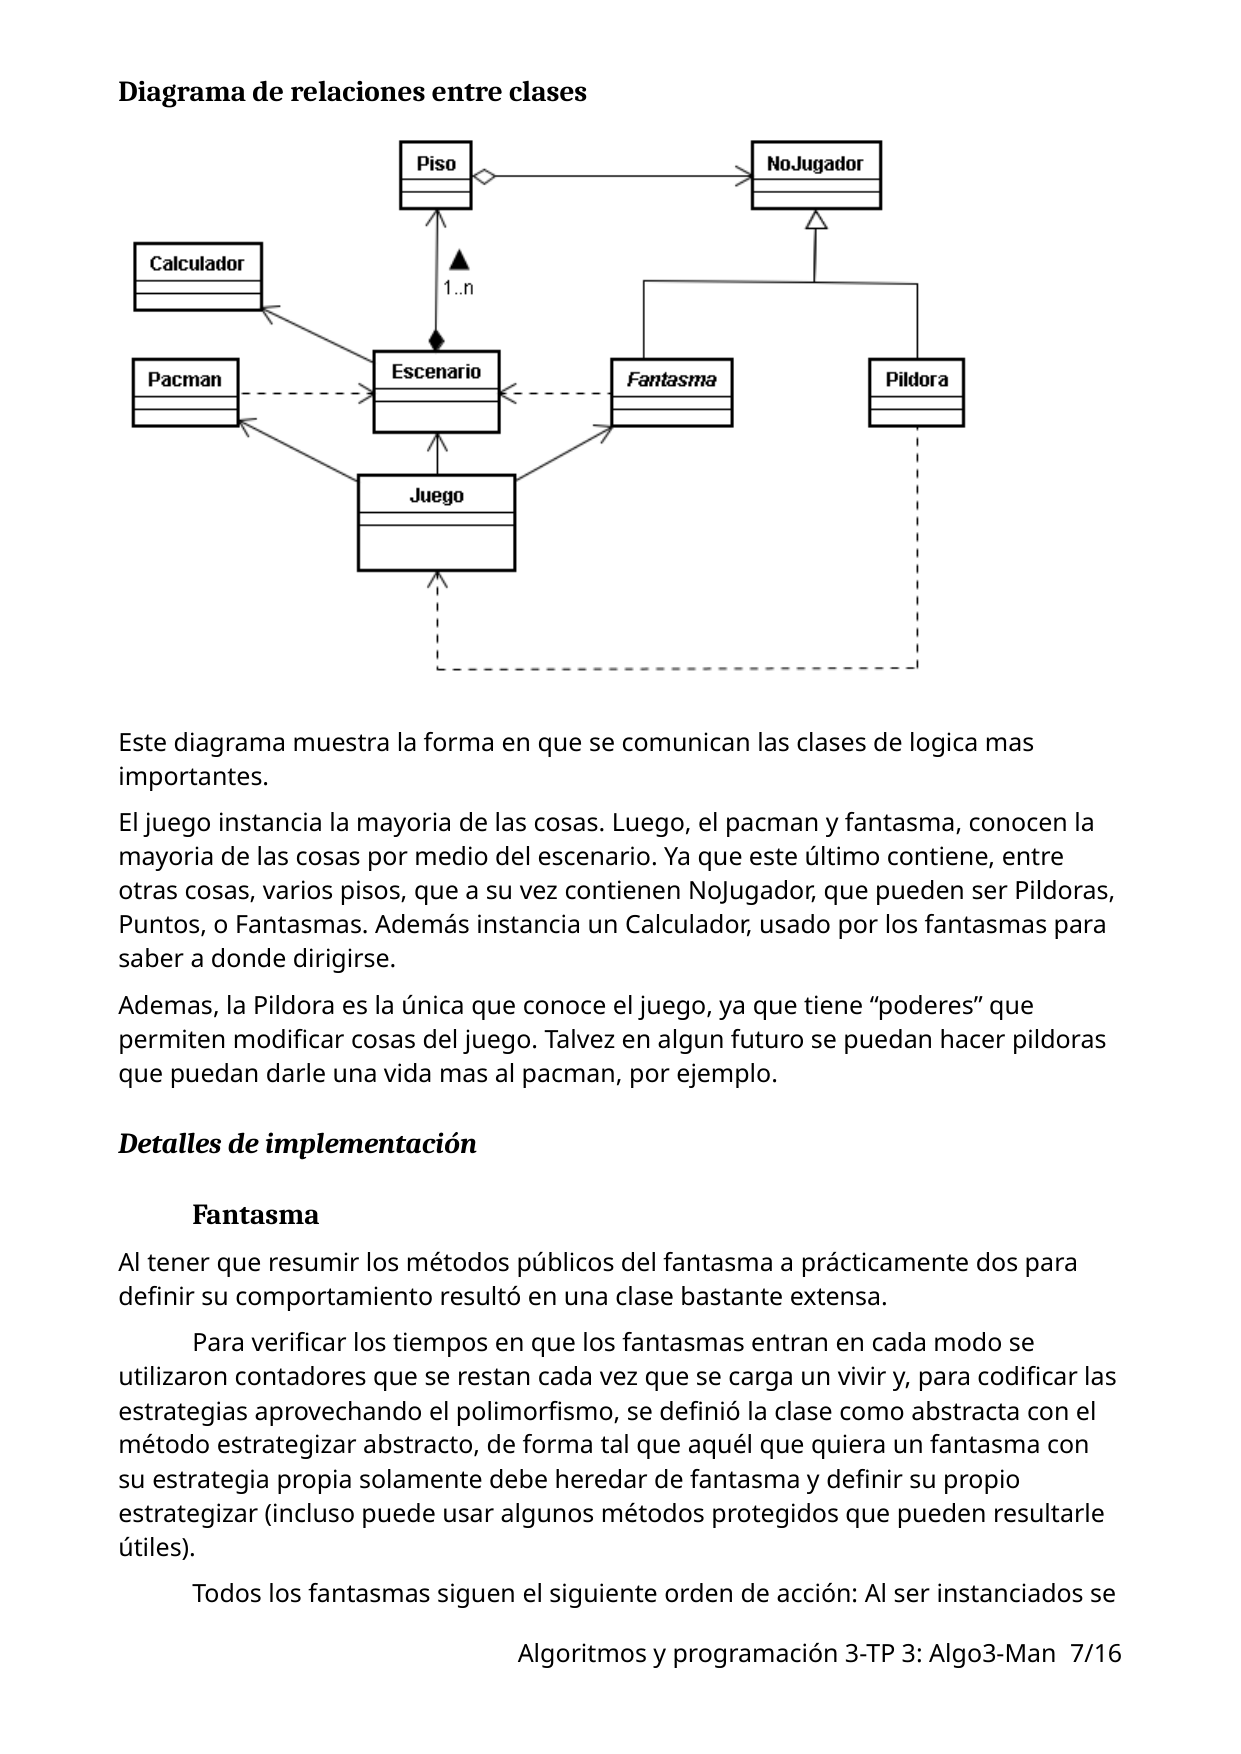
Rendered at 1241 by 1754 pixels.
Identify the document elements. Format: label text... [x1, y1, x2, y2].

subtitle Fantasma [118, 1198, 1122, 1232]
text Todos los fantasmas siguen el siguiente orden de acción: Al ser instanciados se [118, 1576, 1122, 1610]
text Este diagrama muestra la forma en que se comunican las clases de logica mas importantes. [118, 724, 1122, 792]
subtitle Diagrama de relaciones entre clases [118, 75, 1122, 108]
subtitle Detalles de implementación [118, 1127, 1122, 1161]
text Para verificar los tiempos en que los fantasmas entran en cada modo se utilizaron contadores que se restan cada vez que se carga un vivir y, para codificar las estrategias aprovechando el polimorfismo, se definió la clase como abstracta con el método estrategizar abstracto, de forma tal que aquél que quiera un fantasma con su estrategia propia solamente debe heredar de fantasma y definir su propio estrategizar (incluso puede usar algunos métodos protegidos que pueden resultarle útiles). [118, 1325, 1122, 1563]
text El juego instancia la mayoria de las cosas. Luego, el pacman y fantasma, conocen la mayoria de las cosas por medio del escenario. Ya que este último contiene, entre otras cosas, varios pisos, que a su vez contienen NoJugador, que pueden ser Pildoras, Puntos, o Fantasmas. Además instancia un Calculador, usado por los fantasmas para saber a donde dirigirse. [118, 805, 1122, 975]
text Ademas, la Pildora es la única que conoce el juego, ya que tiene “poderes” que permiten modificar cosas del juego. Talvez en algun futuro se puedan hacer pildoras que puedan darle una vida mas al pacman, por ejemplo. [118, 988, 1122, 1090]
text Al tener que resumir los métodos públicos del fantasma a prácticamente dos para definir su comportamiento resultó en una clase bastante extensa. [118, 1244, 1122, 1312]
picture [118, 121, 981, 712]
